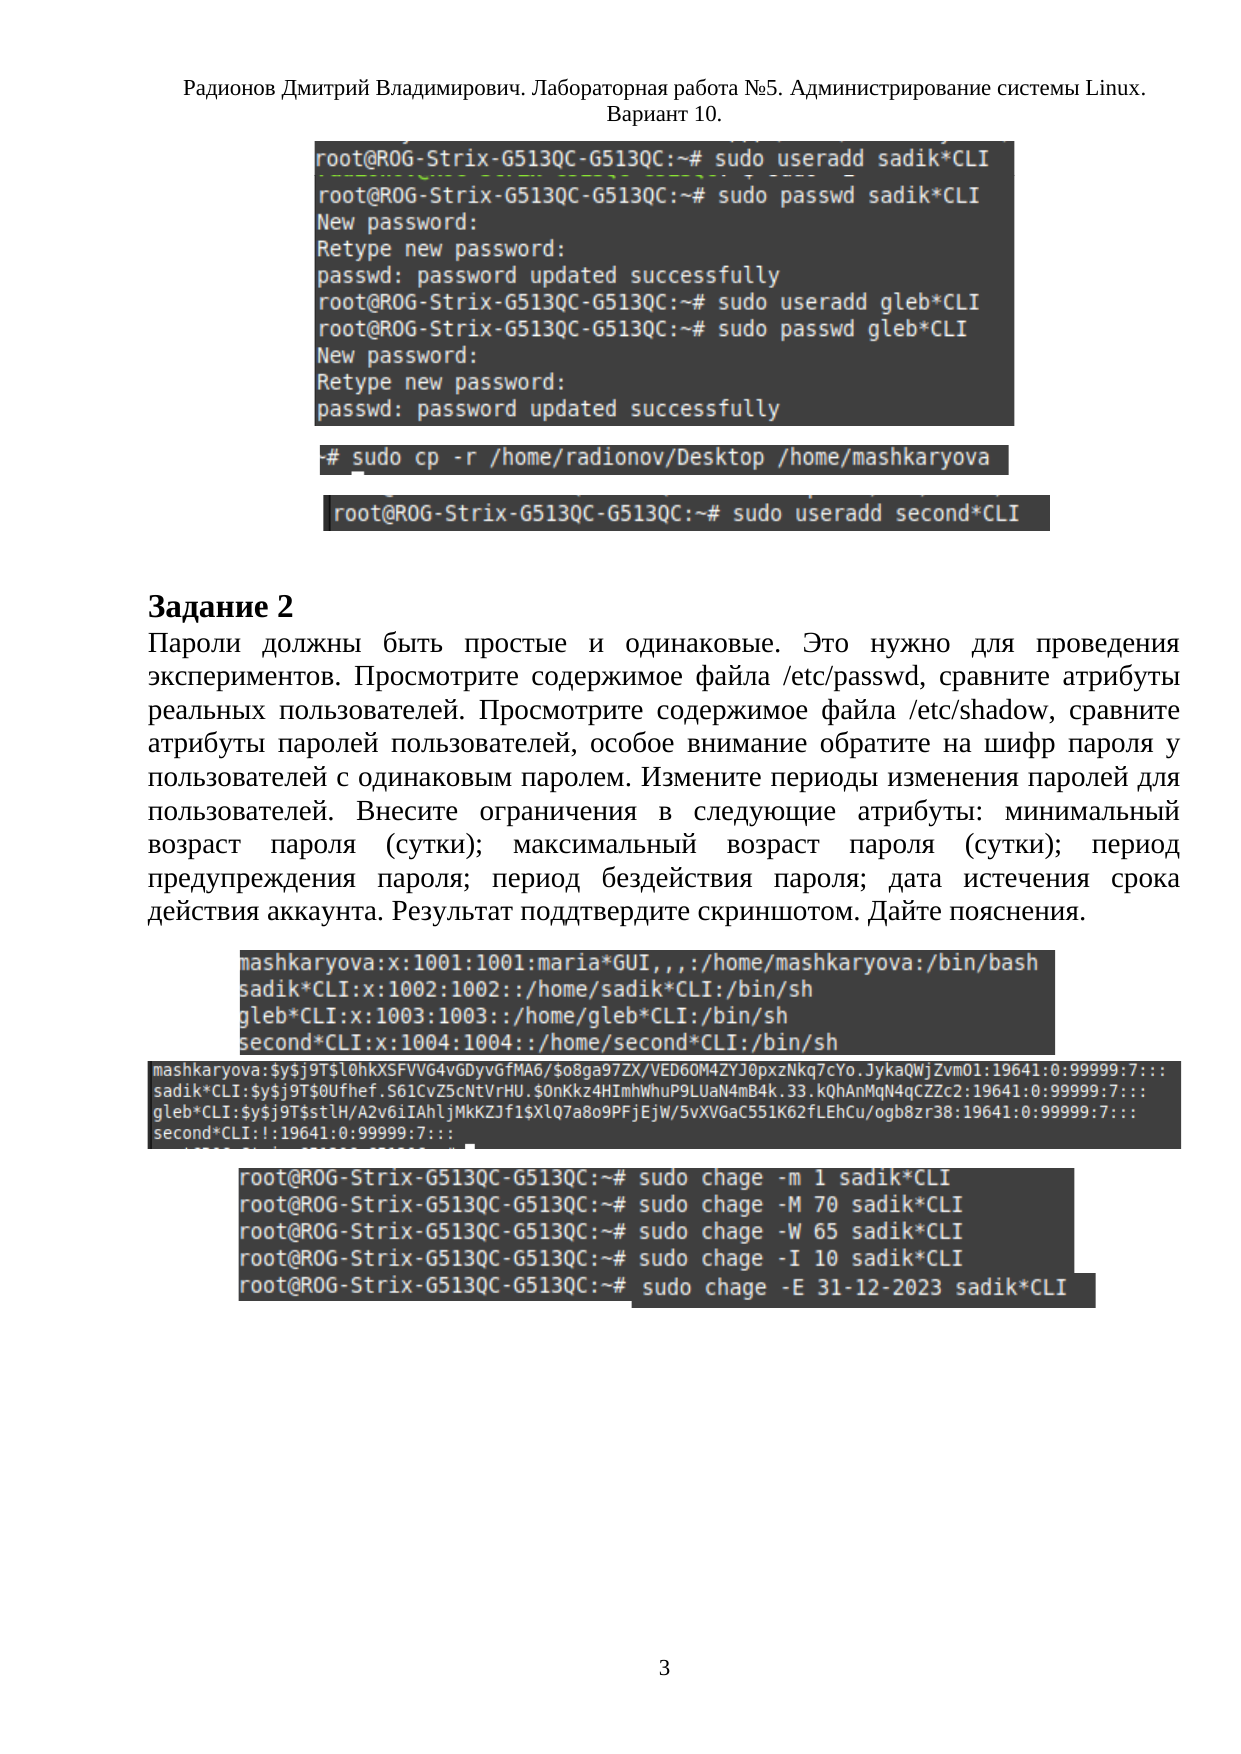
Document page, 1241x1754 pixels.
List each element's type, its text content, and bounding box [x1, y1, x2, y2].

text Пароли должны быть простые и одинаковые. Это нужно для проведения экспериментов. Просмотрите содержимое файла /etc/passwd, сравните атрибуты реальных пользователей. Просмотрите содержимое файла /etc/shadow, сравните атрибуты паролей пользователей, особое внимание обратите на шифр пароля у пользователей с одинаковым паролем. Измените периоды изменения паролей для пользователей. Внесите ограничения в следующие атрибуты: минимальный возраст пароля (сутки); максимальный возраст пароля (сутки); период предупреждения пароля; период бездействия пароля; дата истечения срока действия аккаунта. Результат поддтвердите скриншотом. Дайте пояснения. [148, 625, 1181, 927]
picture [239, 950, 1056, 1055]
picture [319, 445, 1009, 475]
picture [238, 1168, 1096, 1308]
picture [147, 1061, 1182, 1149]
picture [314, 141, 1015, 426]
picture [323, 495, 1050, 531]
text Задание 2 [148, 587, 1181, 625]
